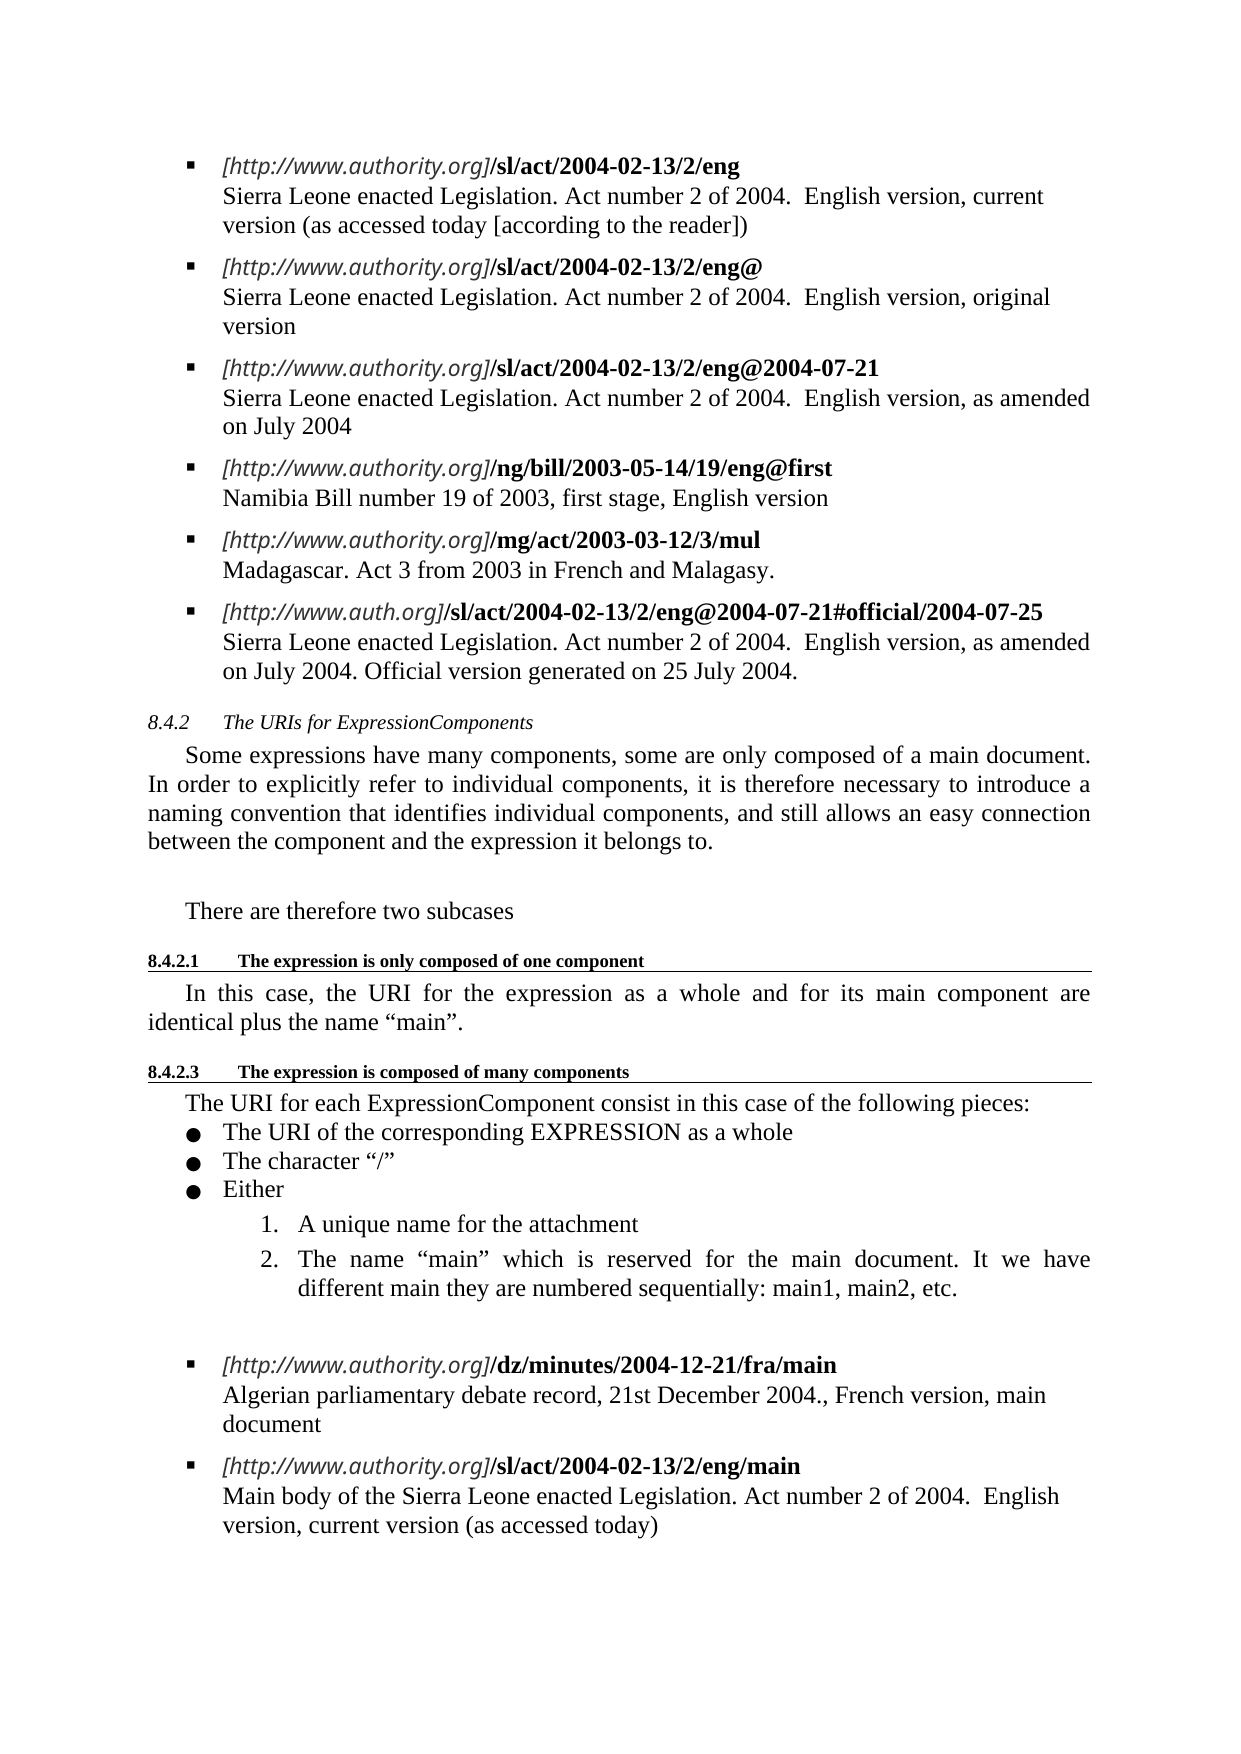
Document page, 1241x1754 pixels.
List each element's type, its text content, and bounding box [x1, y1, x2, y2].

list [http://www.authority.org]/sl/act/2004-02-13/2/eng@2004-07-21 Sierra Leone enacted Legislation. Act number 2 of 2004. English version, as amended on July 2004 [185, 351, 1092, 440]
text 2. The name “main” which is reserved for the main document. It we have different main they are numbered sequentially: main1, main2, etc. [260, 1244, 1092, 1302]
subtitle The expression is composed of many components [148, 1061, 1092, 1082]
subtitle The URIs for ExpressionComponents [148, 710, 1092, 734]
text The URI for each ExpressionComponent consist in this case of the following pieces: [148, 1088, 1092, 1117]
list The URI of the corresponding EXPRESSION as a whole [185, 1117, 1092, 1146]
list The character “/” [185, 1146, 1092, 1174]
list [http://www.authority.org]/ng/bill/2003-05-14/19/eng@first Namibia Bill number 19 of 2003, first stage, English version [185, 452, 1092, 512]
list [http://www.authority.org]/mg/act/2003-03-12/3/mul Madagascar. Act 3 from 2003 in French and Malagasy. [185, 524, 1092, 584]
text Some expressions have many components, some are only composed of a main document. In order to explicitly refer to individual components, it is therefore necessary to introduce a naming convention that identifies individual components, and still allows an easy connection between the component and the expression it belongs to. [148, 740, 1092, 855]
list [http://www.authority.org]/sl/act/2004-02-13/2/eng/main Main body of the Sierra Leone enacted Legislation. Act number 2 of 2004. English version, current version (as accessed today) [185, 1450, 1092, 1538]
list [http://www.authority.org]/sl/act/2004-02-13/2/eng Sierra Leone enacted Legislation. Act number 2 of 2004. English version, current version (as accessed today [according to the reader]) [185, 150, 1092, 239]
text 1. A unique name for the attachment [260, 1209, 1092, 1238]
subtitle The expression is only composed of one component [148, 950, 1092, 971]
list [http://www.auth.org]/sl/act/2004-02-13/2/eng@2004-07-21#official/2004-07-25 Sierra Leone enacted Legislation. Act number 2 of 2004. English version, as amended on July 2004. Official version generated on 25 July 2004. [185, 596, 1092, 685]
text In this case, the URI for the expression as a whole and for its main component are identical plus the name “main”. [148, 978, 1092, 1036]
list [http://www.authority.org]/dz/minutes/2004-12-21/fra/main Algerian parliamentary debate record, 21st December 2004., French version, main document [185, 1349, 1092, 1438]
list [http://www.authority.org]/sl/act/2004-02-13/2/eng@ Sierra Leone enacted Legislation. Act number 2 of 2004. English version, original version [185, 251, 1092, 339]
text There are therefore two subcases [148, 896, 1092, 925]
list Either [185, 1174, 1092, 1203]
